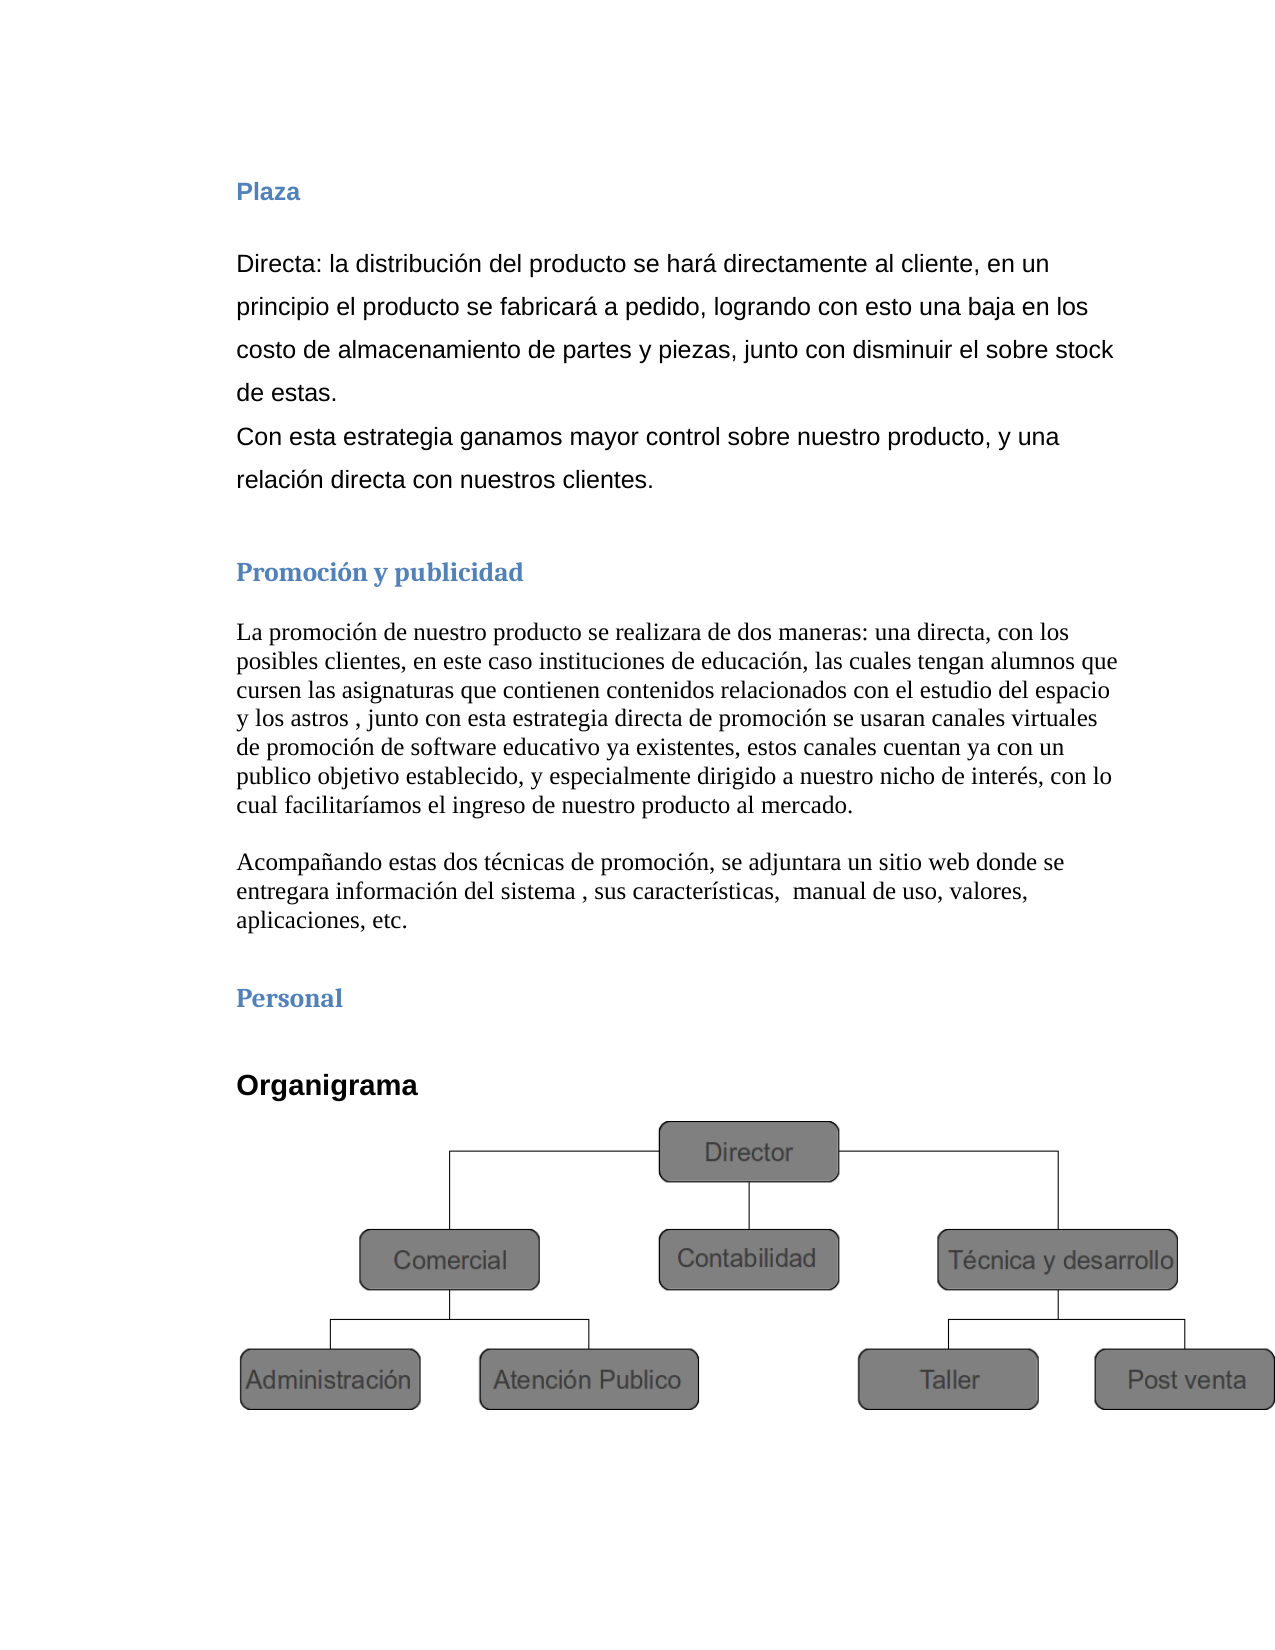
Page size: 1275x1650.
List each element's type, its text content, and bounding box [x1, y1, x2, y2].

text La promoción de nuestro producto se realizara de dos maneras: una directa, con los posibles clientes, en este caso instituciones de educación, las cuales tengan alumnos que cursen las asignaturas que contienen contenidos relacionados con el estudio del espacio y los astros , junto con esta estrategia directa de promoción se usaran canales virtuales de promoción de software educativo ya existentes, estos canales cuentan ya con un publico objetivo establecido, y especialmente dirigido a nuestro nicho de interés, con lo cual facilitaríamos el ingreso de nuestro producto al mercado. [236, 617, 1127, 818]
text Con esta estrategia ganamos mayor control sobre nuestro producto, y una relación directa con nuestros clientes. [236, 422, 1127, 493]
subtitle Promoción y publicidad [236, 557, 1127, 588]
picture [236, 1121, 1275, 1410]
text Directa: la distribución del producto se hará directamente al cliente, en un principio el producto se fabricará a pedido, logrando con esto una baja en los costo de almacenamiento de partes y piezas, junto con disminuir el sobre stock de estas. [236, 249, 1127, 407]
subtitle Plaza [236, 177, 1127, 206]
text Acompañando estas dos técnicas de promoción, se adjuntara un sitio web donde se entregara información del sistema , sus características, manual de uso, valores, aplicaciones, etc. [236, 847, 1127, 933]
subtitle Organigrama [236, 1068, 1127, 1102]
subtitle Personal [236, 983, 1127, 1014]
